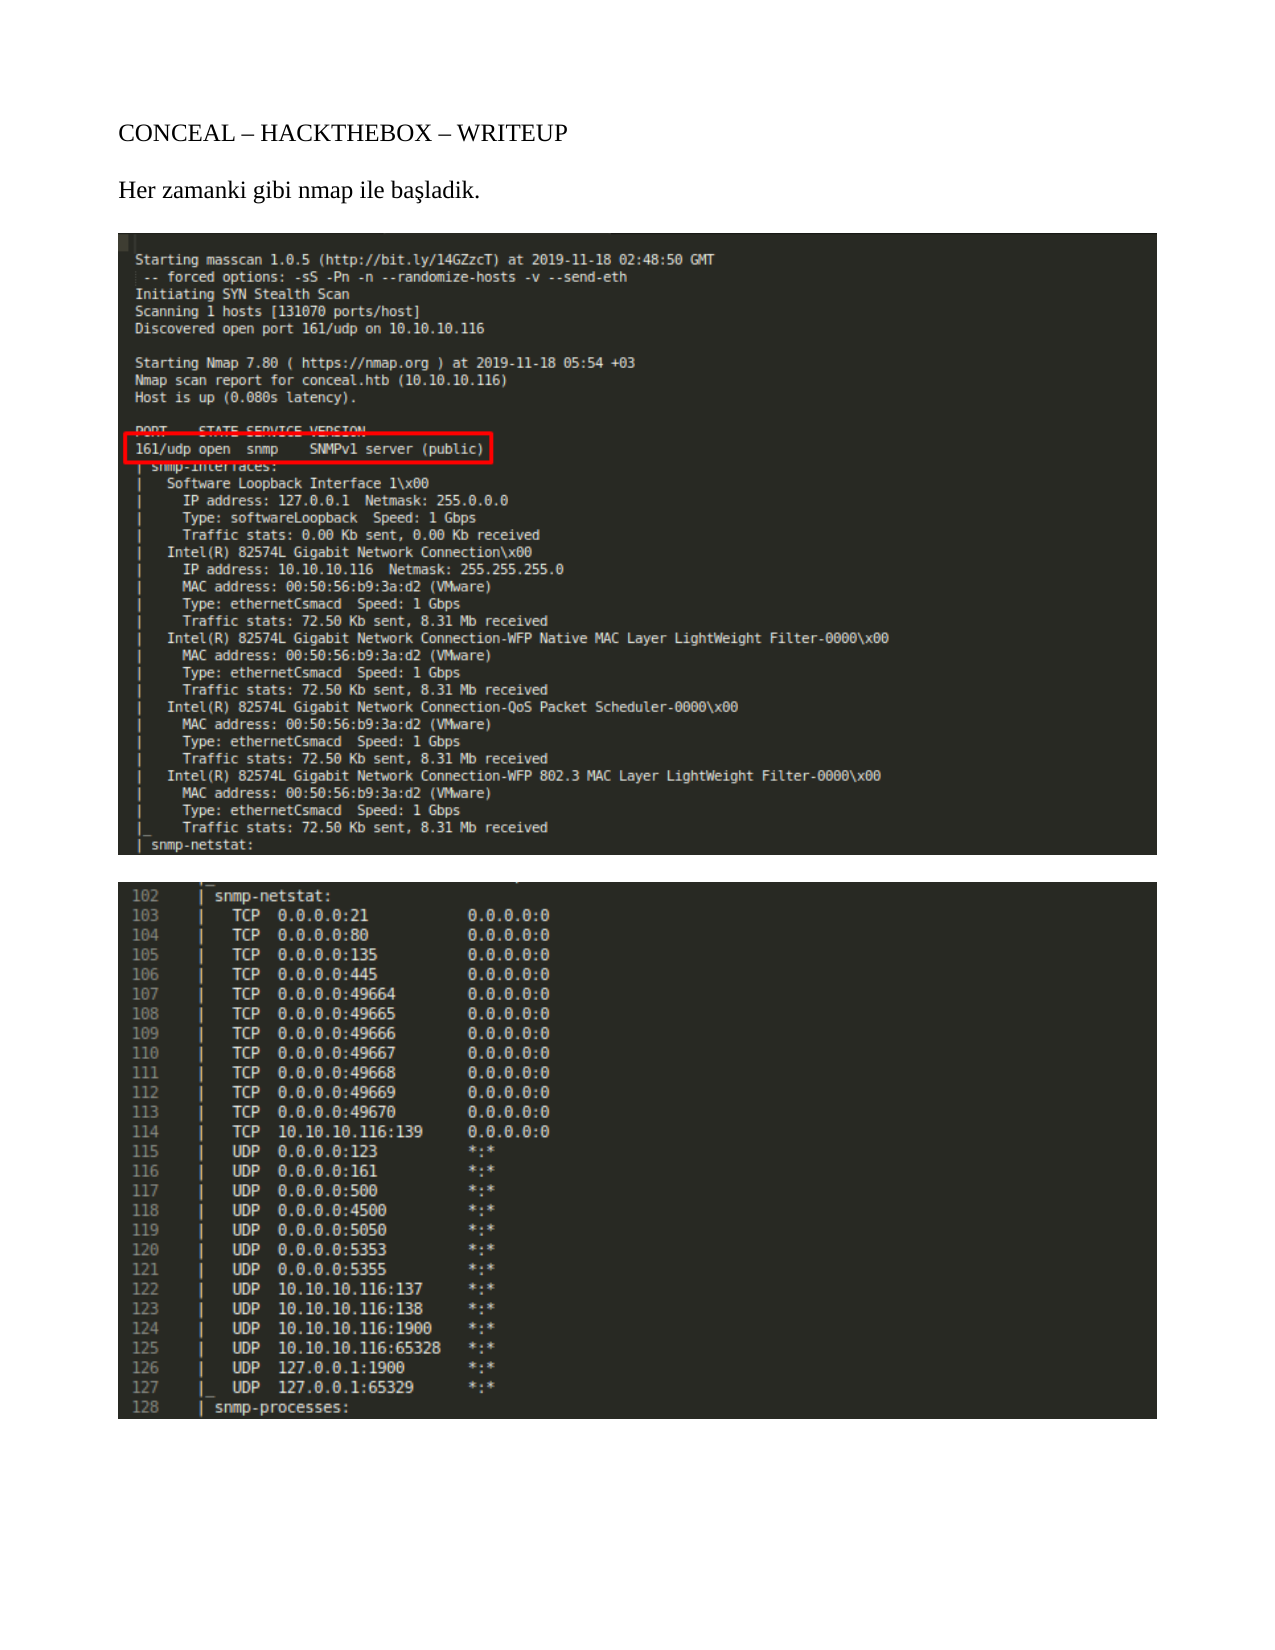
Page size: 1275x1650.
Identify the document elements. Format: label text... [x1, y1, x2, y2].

text Her zamanki gibi nmap ile başladik. [118, 176, 1157, 204]
picture [118, 882, 1157, 1419]
picture [118, 233, 1157, 855]
text CONCEAL – HACKTHEBOX – WRITEUP [118, 118, 1157, 147]
